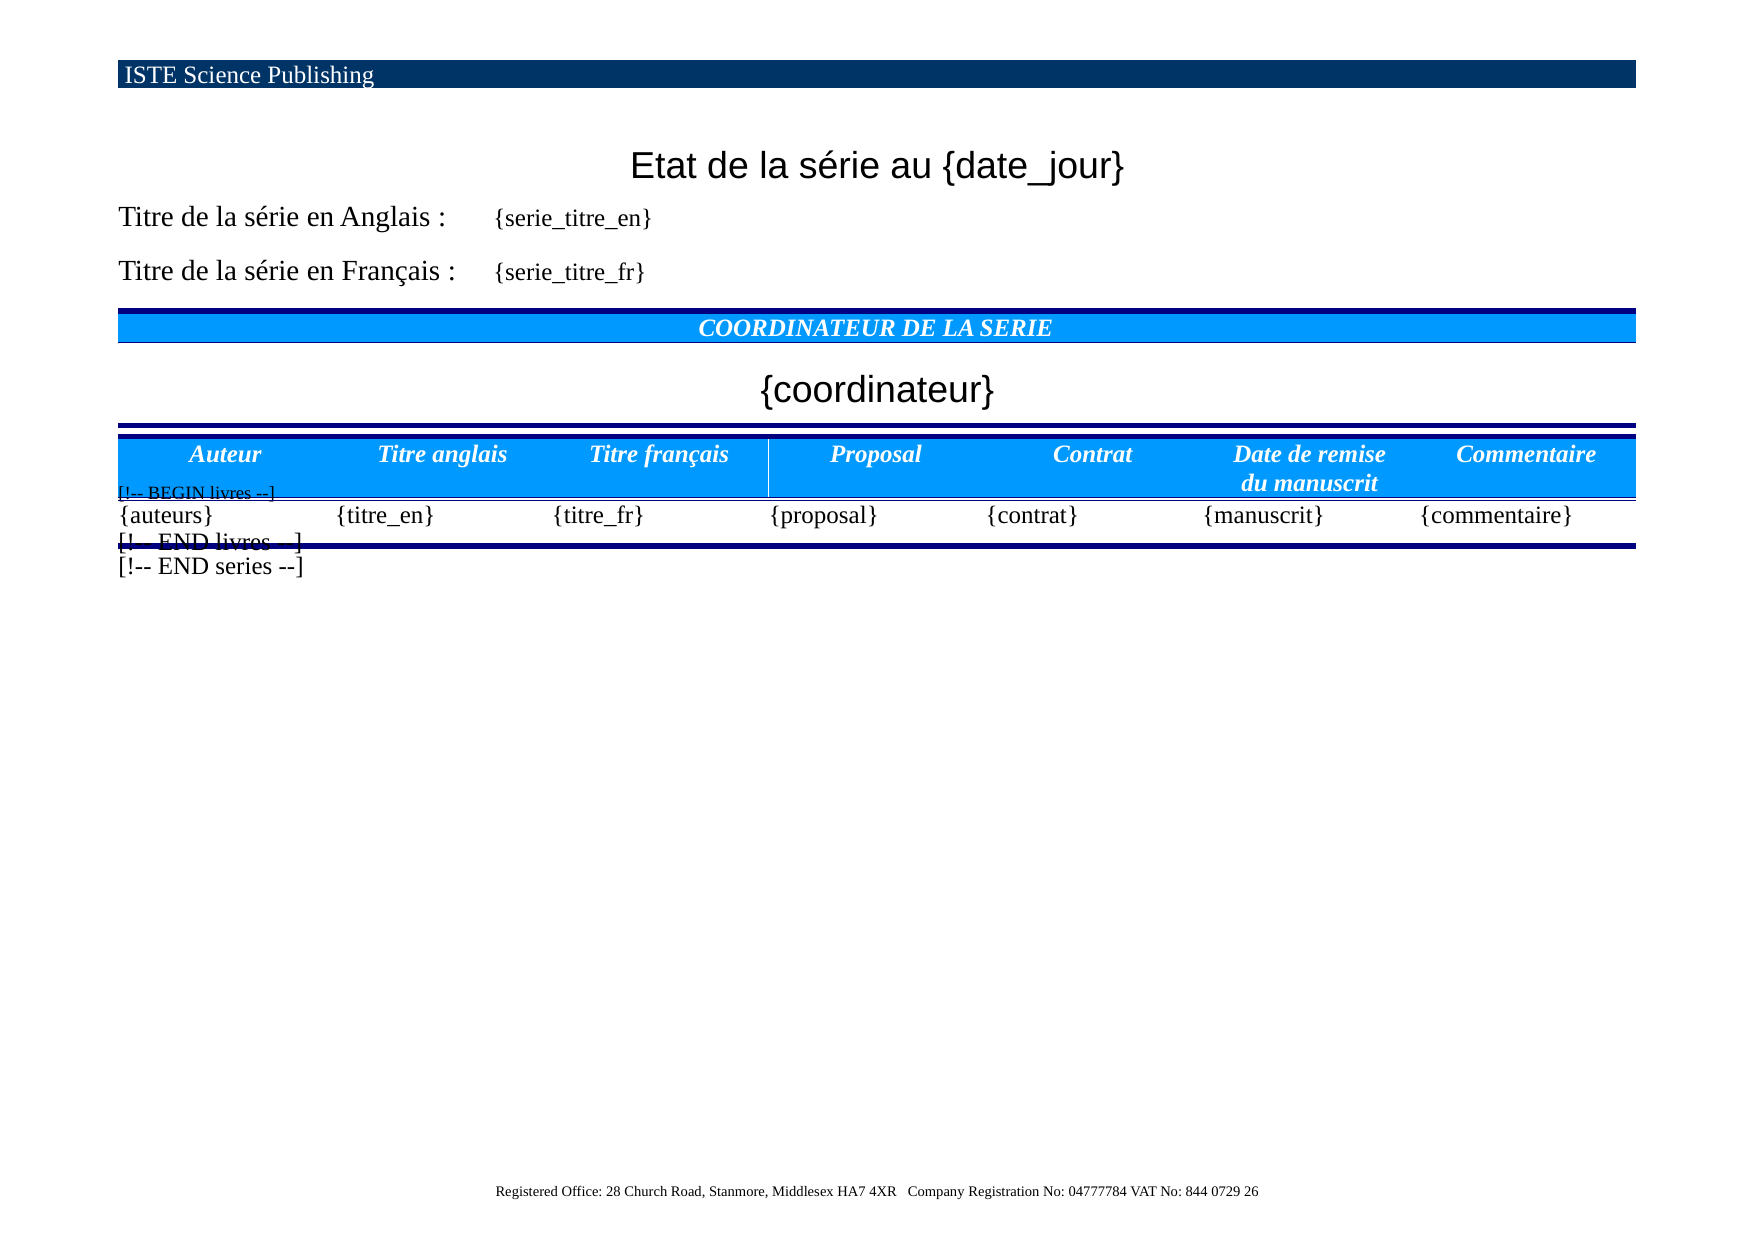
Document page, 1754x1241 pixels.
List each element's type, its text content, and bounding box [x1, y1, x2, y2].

table_cell {coordinateur} [118, 343, 1636, 423]
table_header Auteur [118, 439, 335, 497]
text Titre de la série en Anglais : {serie_titre_en} [118, 199, 1636, 232]
table_header Contrat [985, 439, 1202, 497]
table_header Commentaire [1419, 439, 1636, 497]
table_header Proposal [769, 439, 985, 497]
table_header {commentaire} [1419, 501, 1636, 543]
table_header Titre anglais [335, 439, 552, 497]
text [!-- END series --] [118, 551, 1636, 580]
table_header {contrat} [985, 501, 1202, 543]
table_header {manuscrit} [1202, 501, 1419, 543]
table_header {proposal} [769, 501, 985, 543]
subtitle Etat de la série au {date_jour} [118, 143, 1636, 186]
text Titre de la série en Français : {serie_titre_fr} [118, 253, 1636, 287]
table_header COORDINATEUR DE LA SERIE [118, 314, 1636, 342]
table_header Titre français [552, 439, 768, 497]
table_header Date de remise du manuscrit [1202, 439, 1419, 497]
table_header {titre_en} [335, 501, 552, 543]
table_header {auteurs} [118, 501, 335, 543]
table_header {titre_fr} [552, 501, 768, 543]
